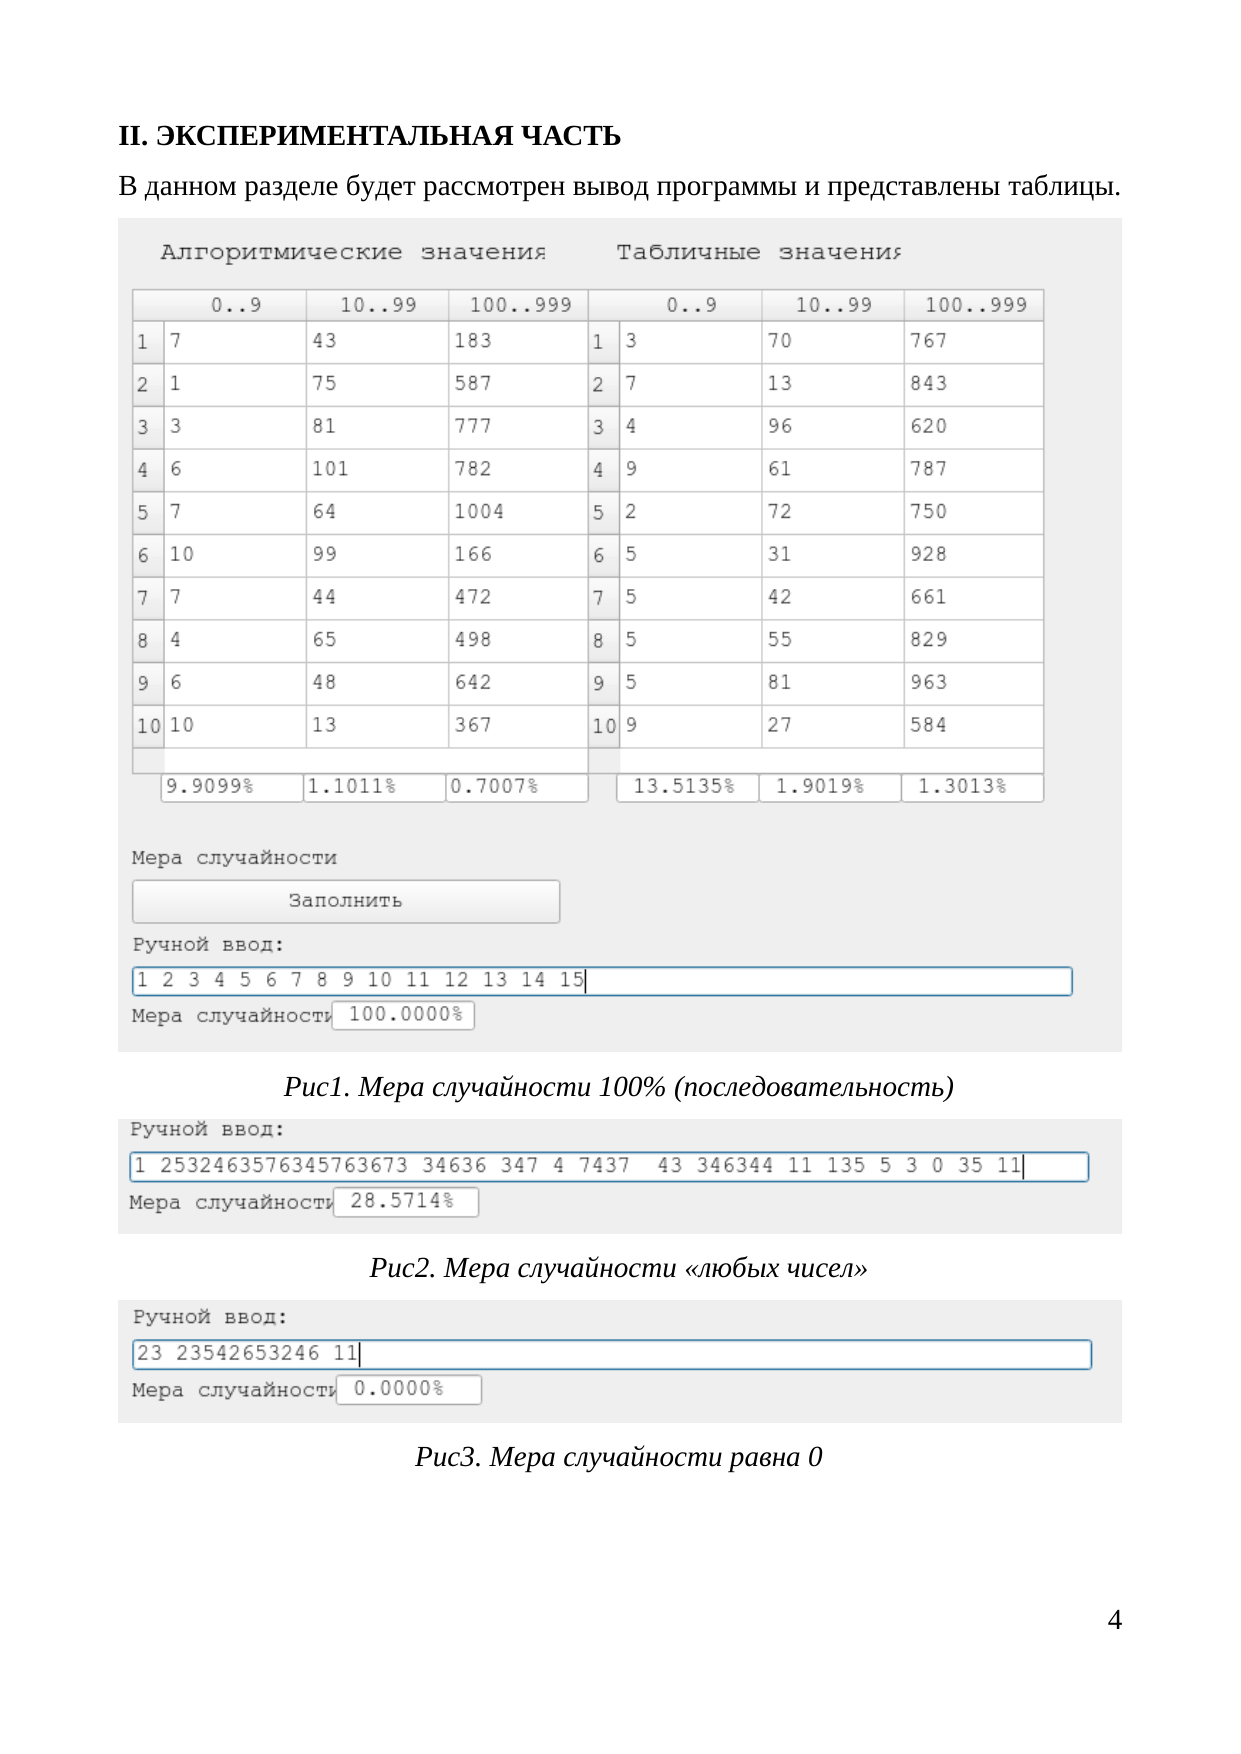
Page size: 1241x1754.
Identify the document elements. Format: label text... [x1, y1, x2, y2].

text Рис2. Мера случайности «любых чисел» [118, 1234, 1122, 1284]
picture [118, 1119, 1123, 1234]
text Рис3. Мера случайности равна 0 [118, 1423, 1122, 1473]
subtitle II. ЭКСПЕРИМЕНТАЛЬНАЯ ЧАСТЬ [118, 118, 1122, 152]
text В данном разделе будет рассмотрен вывод программы и представлены таблицы. [118, 168, 1122, 202]
picture [118, 218, 1123, 1052]
picture [118, 1300, 1123, 1423]
text Рис1. Мера случайности 100% (последовательность) [118, 1052, 1122, 1102]
